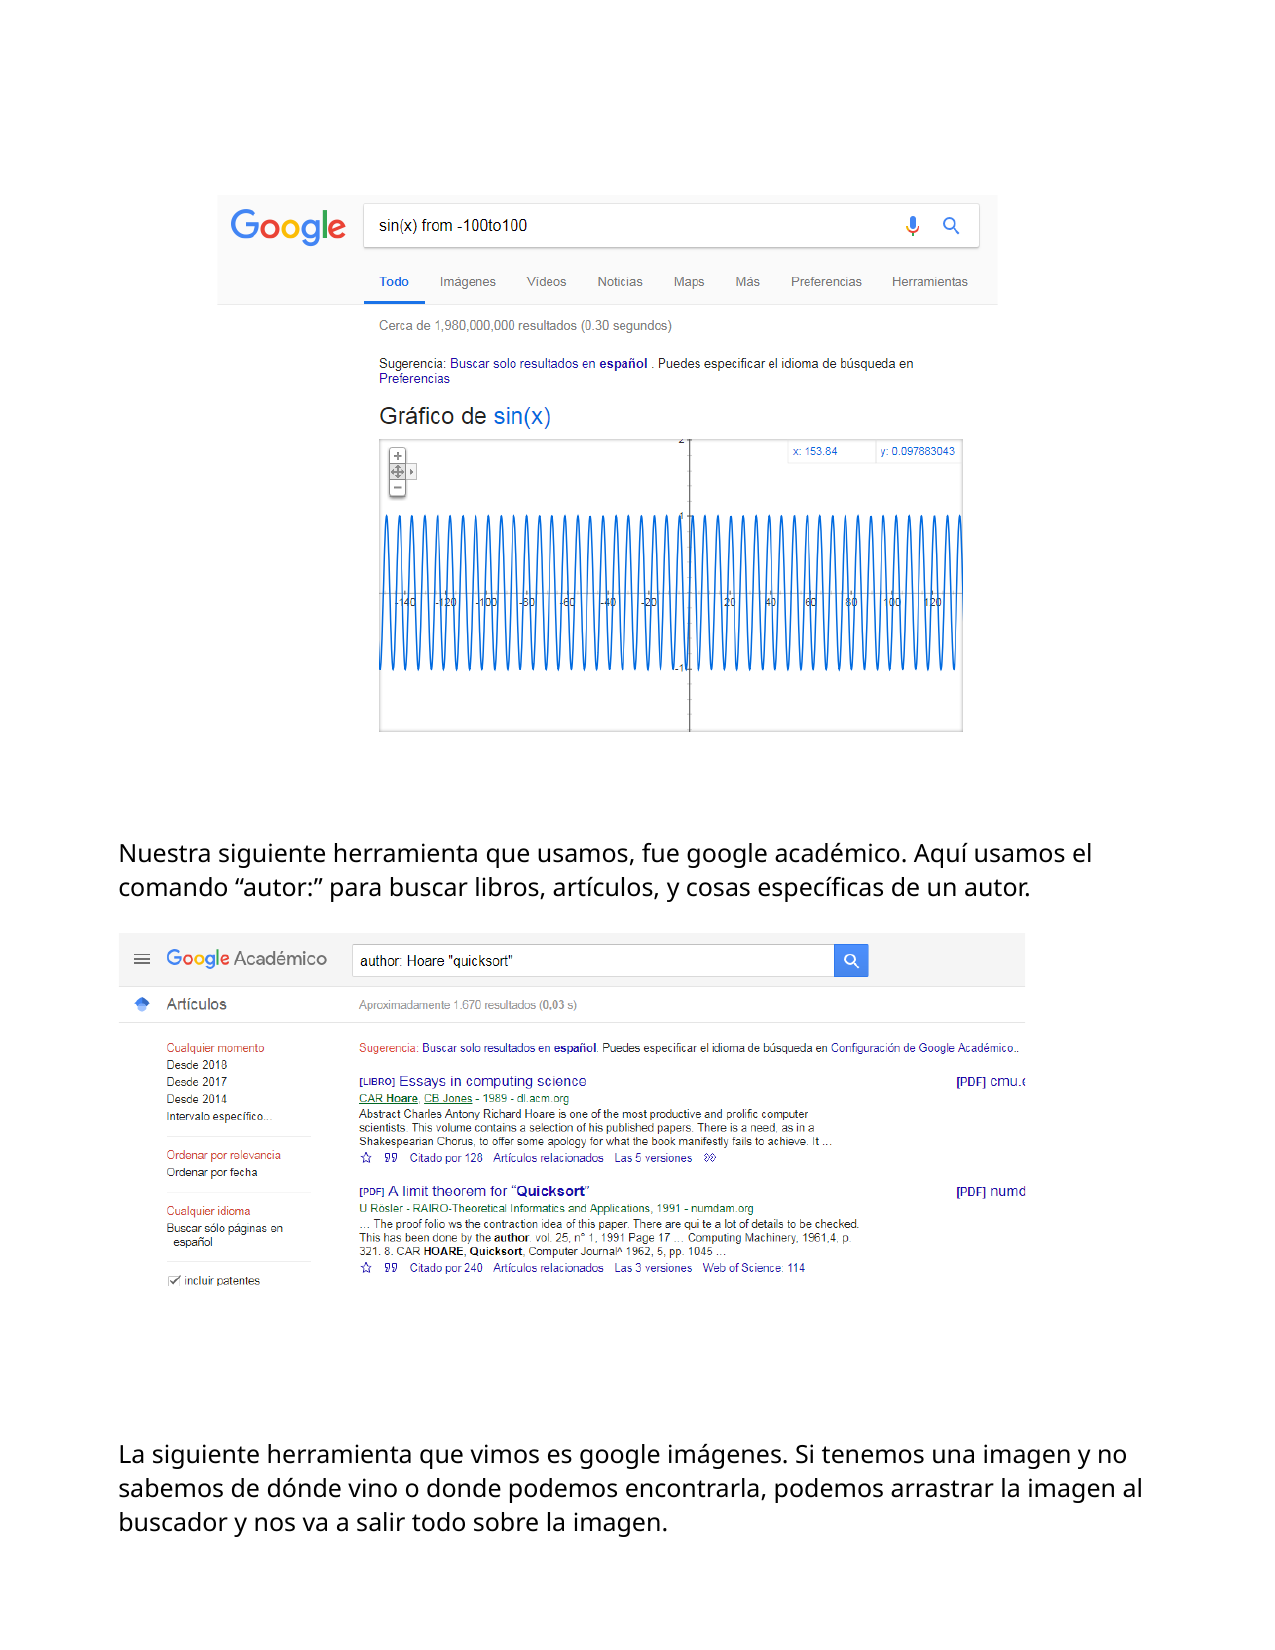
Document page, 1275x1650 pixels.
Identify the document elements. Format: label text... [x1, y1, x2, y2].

text La siguiente herramienta que vimos es google imágenes. Si tenemos una imagen y no sabemos de dónde vino o donde podemos encontrarla, podemos arrastrar la imagen al buscador y nos va a salir todo sobre la imagen. [118, 1437, 1205, 1539]
text Nuestra siguiente herramienta que usamos, fue google académico. Aquí usamos el comando “autor:” para buscar libros, artículos, y cosas específicas de un autor. [118, 835, 1205, 903]
